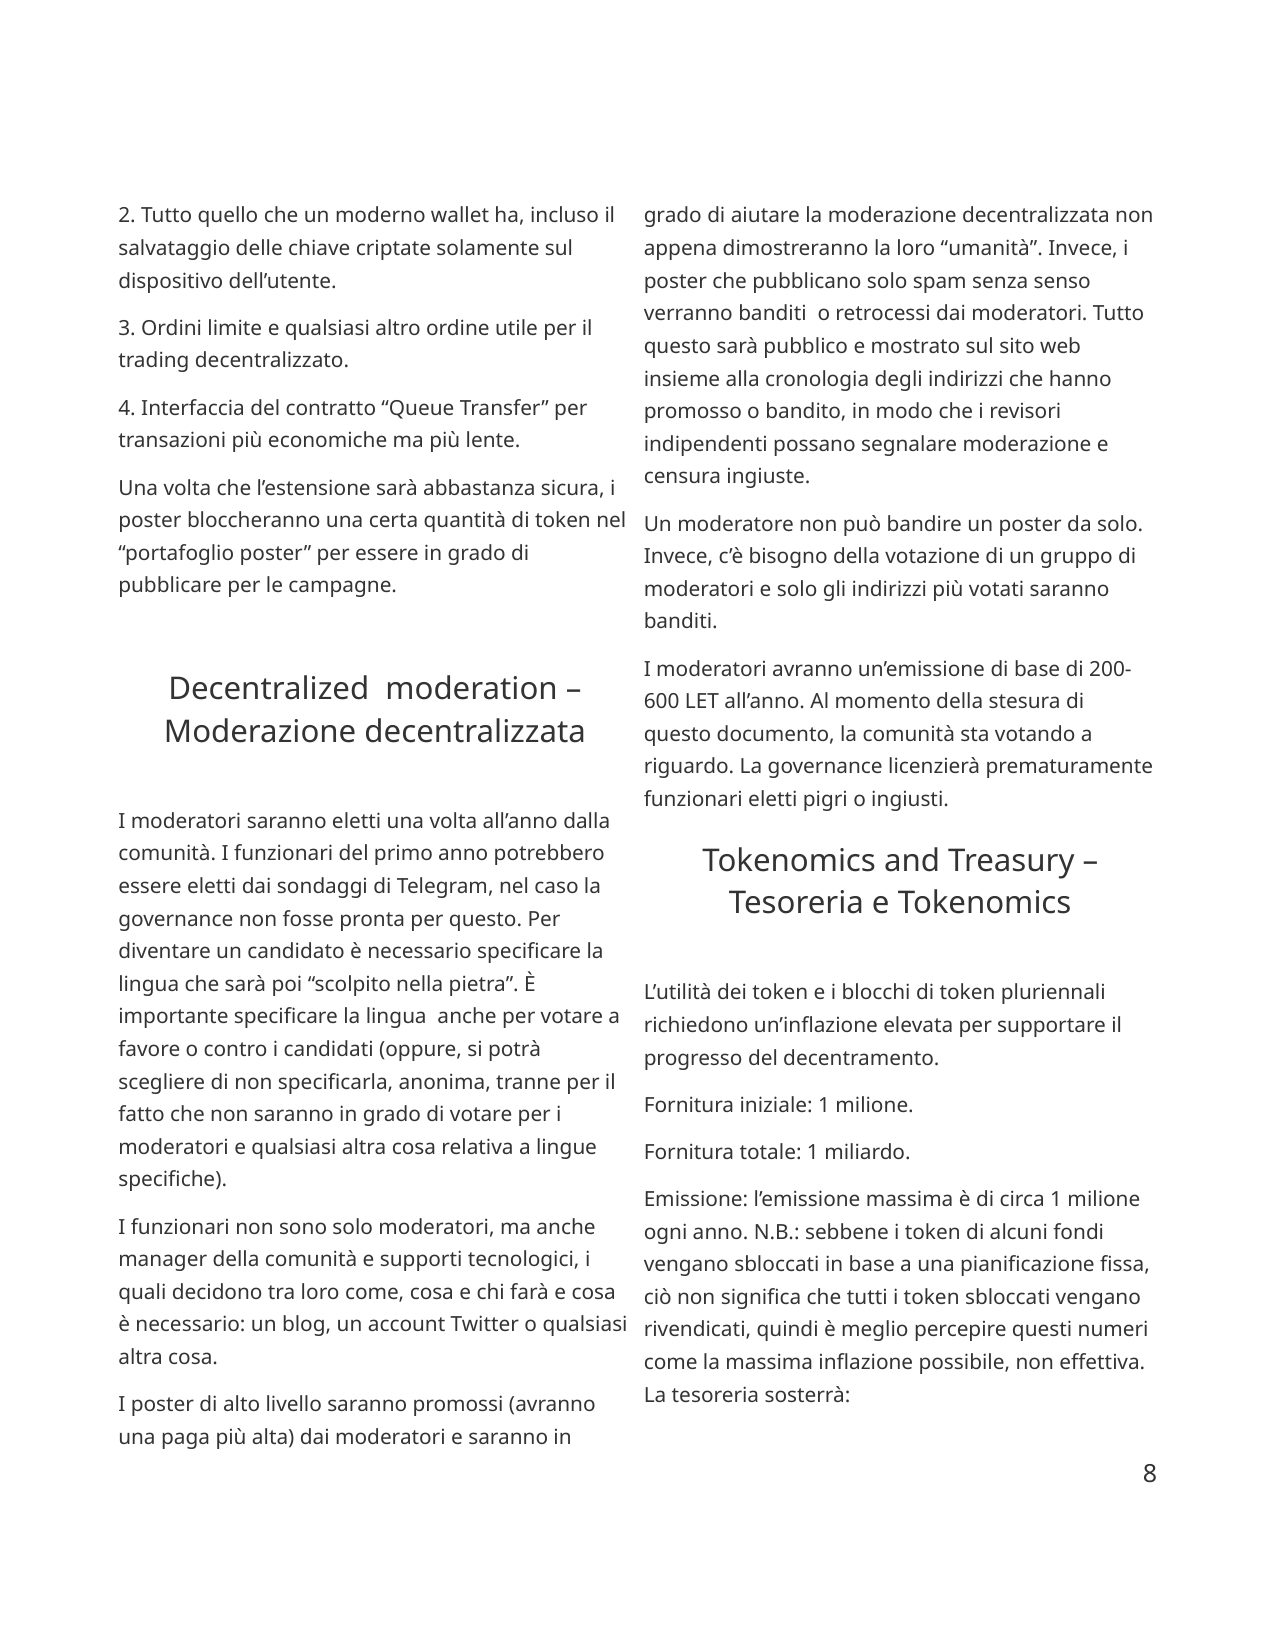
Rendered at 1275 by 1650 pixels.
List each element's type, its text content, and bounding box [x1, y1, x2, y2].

text I poster di alto livello saranno promossi (avranno una paga più alta) dai moderatori e saranno in [118, 1389, 632, 1450]
text Fornitura iniziale: 1 milione. [643, 1090, 1157, 1118]
text 3. Ordini limite e qualsiasi altro ordine utile per il trading decentralizzato. [118, 313, 632, 374]
text grado di aiutare la moderazione decentralizzata non appena dimostreranno la loro “umanità”. Invece, i poster che pubblicano solo spam senza senso verranno banditi o retrocessi dai moderatori. Tutto questo sarà pubblico e mostrato sul sito web insieme alla cronologia degli indirizzi che hanno promosso o bandito, in modo che i revisori indipendenti possano segnalare moderazione e censura ingiuste. [643, 201, 1157, 490]
text Una volta che l’estensione sarà abbastanza sicura, i poster bloccheranno una certa quantità di token nel “portafoglio poster” per essere in grado di pubblicare per le campagne. [118, 473, 632, 599]
text I funzionari non sono solo moderatori, ma anche manager della comunità e supporti tecnologici, i quali decidono tra loro come, cosa e chi farà e cosa è necessario: un blog, un account Twitter o qualsiasi altra cosa. [118, 1212, 632, 1371]
text Emissione: l’emissione massima è di circa 1 milione ogni anno. N.B.: sebbene i token di alcuni fondi vengano sbloccati in base a una pianificazione fissa, ciò non significa che tutti i token sbloccati vengano rivendicati, quindi è meglio percepire questi numeri come la massima inflazione possibile, non effettiva. La tesoreria sosterrà: [643, 1184, 1157, 1408]
text 2. Tutto quello che un moderno wallet ha, incluso il salvataggio delle chiave criptate solamente sul dispositivo dell’utente. [118, 201, 632, 294]
text I moderatori avranno un’emissione di base di 200-600 LET all’anno. Al momento della stesura di questo documento, la comunità sta votando a riguardo. La governance licenzierà prematuramente funzionari eletti pigri o ingiusti. [643, 654, 1157, 812]
text L’utilità dei token e i blocchi di token pluriennali richiedono un’inflazione elevata per supportare il progresso del decentramento. [643, 977, 1157, 1071]
text Un moderatore non può bandire un poster da solo. Invece, c’è bisogno della votazione di un gruppo di moderatori e solo gli indirizzi più votati saranno banditi. [643, 509, 1157, 635]
text I moderatori saranno eletti una volta all’anno dalla comunità. I funzionari del primo anno potrebbero essere eletti dai sondaggi di Telegram, nel caso la governance non fosse pronta per questo. Per diventare un candidato è necessario specificare la lingua che sarà poi “scolpito nella pietra”. È importante specificare la lingua anche per votare a favore o contro i candidati (oppure, si potrà scegliere di non specificarla, anonima, tranne per il fatto che non saranno in grado di votare per i moderatori e qualsiasi altra cosa relativa a lingue specifiche). [118, 806, 632, 1193]
subtitle Decentralized moderation – Moderazione decentralizzata [118, 666, 632, 751]
text 4. Interfaccia del contratto “Queue Transfer” per transazioni più economiche ma più lente. [118, 393, 632, 454]
text Fornitura totale: 1 miliardo. [643, 1137, 1157, 1165]
subtitle Tokenomics and Treasury – Tesoreria e Tokenomics [643, 837, 1157, 923]
